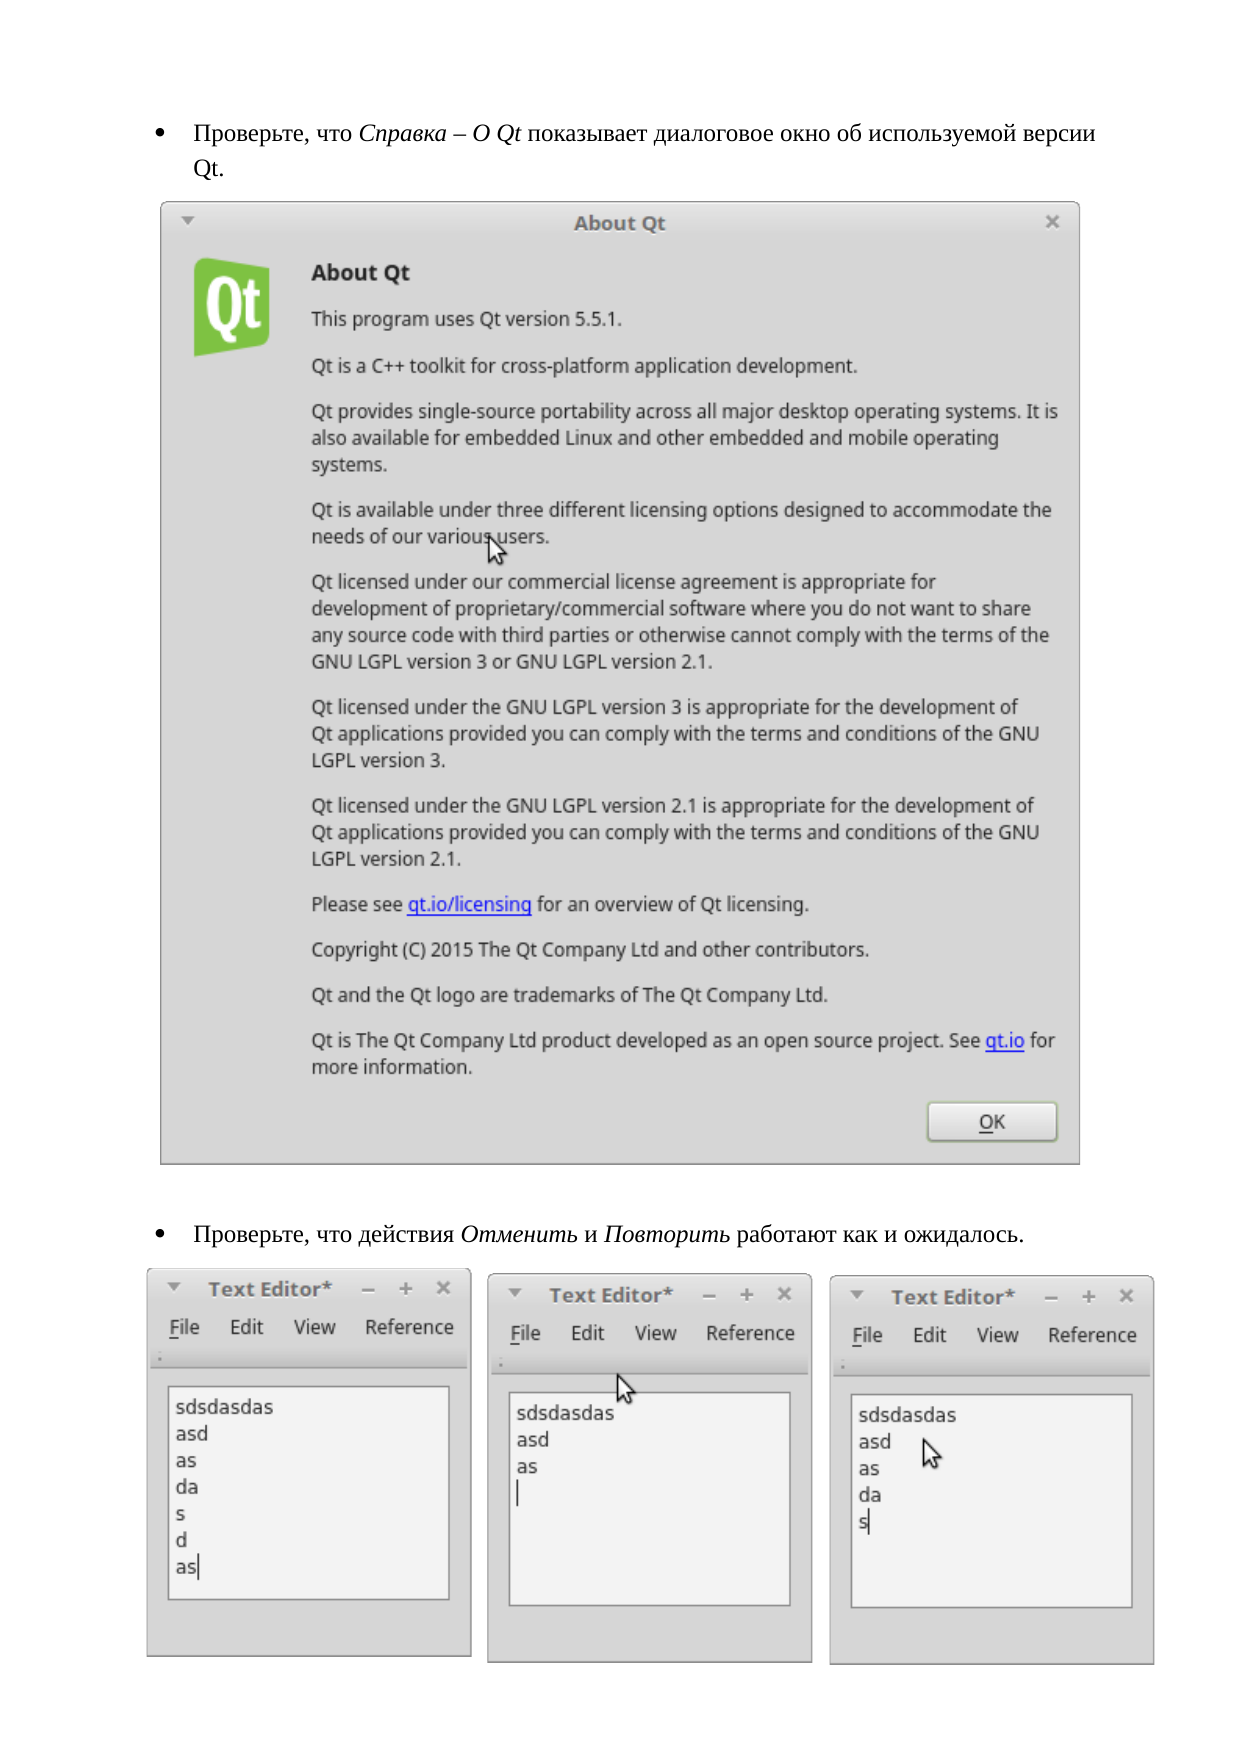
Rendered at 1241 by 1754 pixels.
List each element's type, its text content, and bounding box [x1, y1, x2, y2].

picture [487, 1273, 813, 1663]
picture [829, 1275, 1155, 1665]
list Проверьте, что действия Отменить и Повторить работают как и ожидалось. [156, 1219, 1122, 1248]
list Проверьте, что Справка – О Qt показывает диалоговое окно об используемой версии Qt. [156, 118, 1122, 181]
picture [160, 201, 1081, 1165]
picture [146, 1268, 472, 1657]
